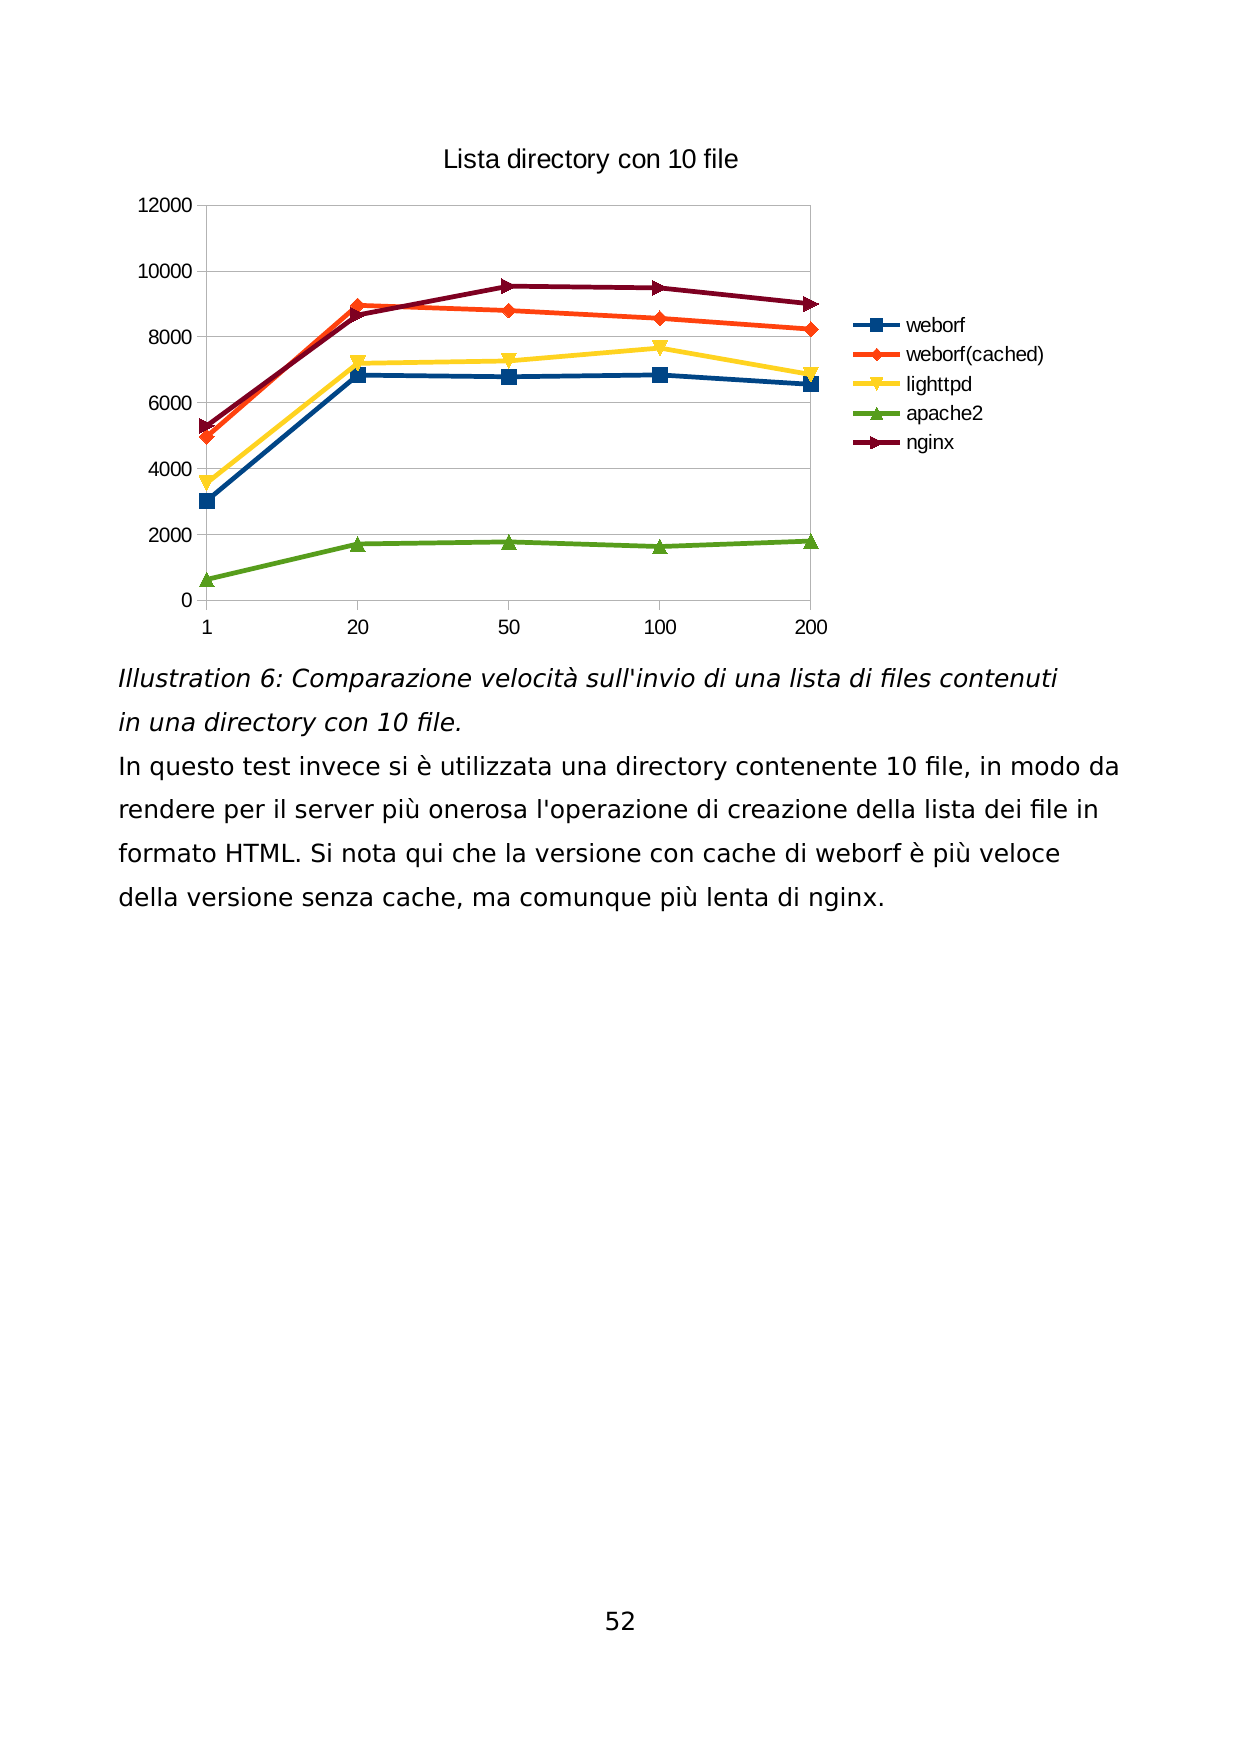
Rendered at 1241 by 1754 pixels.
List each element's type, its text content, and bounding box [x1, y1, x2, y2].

text In questo test invece si è utilizzata una directory contenente 10 file, in modo da rendere per il server più onerosa l'operazione di creazione della lista dei file in formato HTML. Si nota qui che la versione con cache di weborf è più veloce della versione senza cache, ma comunque più lenta di nginx. [118, 752, 1122, 912]
text Illustration 6: Comparazione velocità sull'invio di una lista di files contenuti in una directory con 10 file. [118, 650, 1063, 737]
